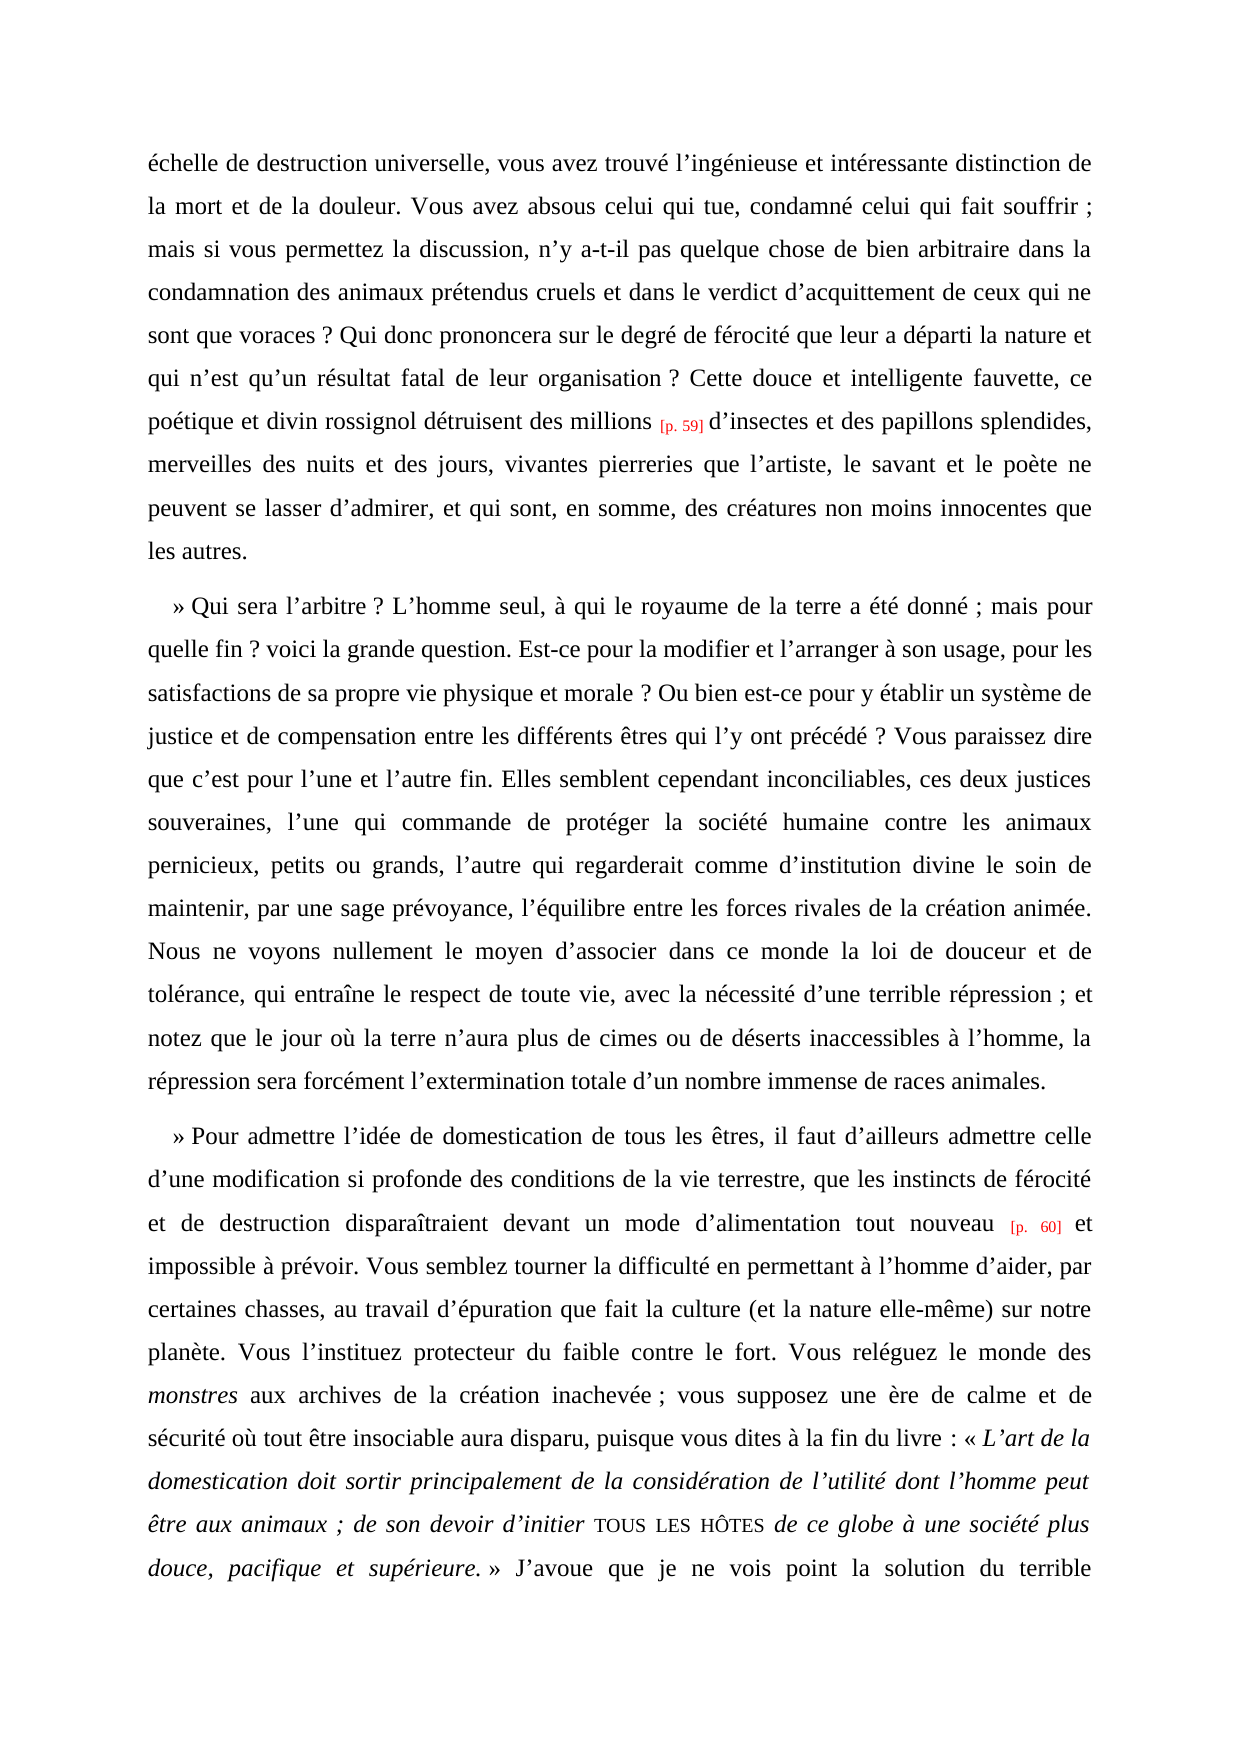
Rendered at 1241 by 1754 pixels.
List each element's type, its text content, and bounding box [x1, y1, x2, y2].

text échelle de destruction universelle, vous avez trouvé l’ingénieuse et intéressante distinction de la mort et de la douleur. Vous avez absous celui qui tue, condamné celui qui fait souffrir ; mais si vous permettez la discussion, n’y a-t-il pas quelque chose de bien arbitraire dans la condamnation des animaux prétendus cruels et dans le verdict d’acquittement de ceux qui ne sont que voraces ? Qui donc prononcera sur le degré de férocité que leur a départi la nature et qui n’est qu’un résultat fatal de leur organisation ? Cette douce et intelligente fauvette, ce poétique et divin rossignol détruisent des millions [p. 59] d’insectes et des papillons splendides, merveilles des nuits et des jours, vivantes pierreries que l’artiste, le savant et le poète ne peuvent se lasser d’admirer, et qui sont, en somme, des créatures non moins innocentes que les autres. [148, 148, 1093, 564]
text » Qui sera l’arbitre ? L’homme seul, à qui le royaume de la terre a été donné ; mais pour quelle fin ? voici la grande question. Est-ce pour la modifier et l’arranger à son usage, pour les satisfactions de sa propre vie physique et morale ? Ou bien est-ce pour y établir un système de justice et de compensation entre les différents êtres qui l’y ont précédé ? Vous paraissez dire que c’est pour l’une et l’autre fin. Elles semblent cependant inconciliables, ces deux justices souveraines, l’une qui commande de protéger la société humaine contre les animaux pernicieux, petits ou grands, l’autre qui regarderait comme d’institution divine le soin de maintenir, par une sage prévoyance, l’équilibre entre les forces rivales de la création animée. Nous ne voyons nullement le moyen d’associer dans ce monde la loi de douceur et de tolérance, qui entraîne le respect de toute vie, avec la nécessité d’une terrible répression ; et notez que le jour où la terre n’aura plus de cimes ou de déserts inaccessibles à l’homme, la répression sera forcément l’extermination totale d’un nombre immense de races animales. [148, 591, 1093, 1094]
text » Pour admettre l’idée de domestication de tous les êtres, il faut d’ailleurs admettre celle d’une modification si profonde des conditions de la vie terrestre, que les instincts de férocité et de destruction disparaîtraient devant un mode d’alimentation tout nouveau [p. 60] et impossible à prévoir. Vous semblez tourner la difficulté en permettant à l’homme d’aider, par certaines chasses, au travail d’épuration que fait la culture (et la nature elle-même) sur notre planète. Vous l’instituez protecteur du faible contre le fort. Vous reléguez le monde des monstres aux archives de la création inachevée ; vous supposez une ère de calme et de sécurité où tout être insociable aura disparu, puisque vous dites à la fin du livre : « L’art de la domestication doit sortir principalement de la considération de l’utilité dont l’homme peut être aux animaux ; de son devoir d’initier tous les hôtes de ce globe à une société plus douce, pacifique et supérieure. » J’avoue que je ne vois point la solution du terrible [148, 1121, 1093, 1581]
